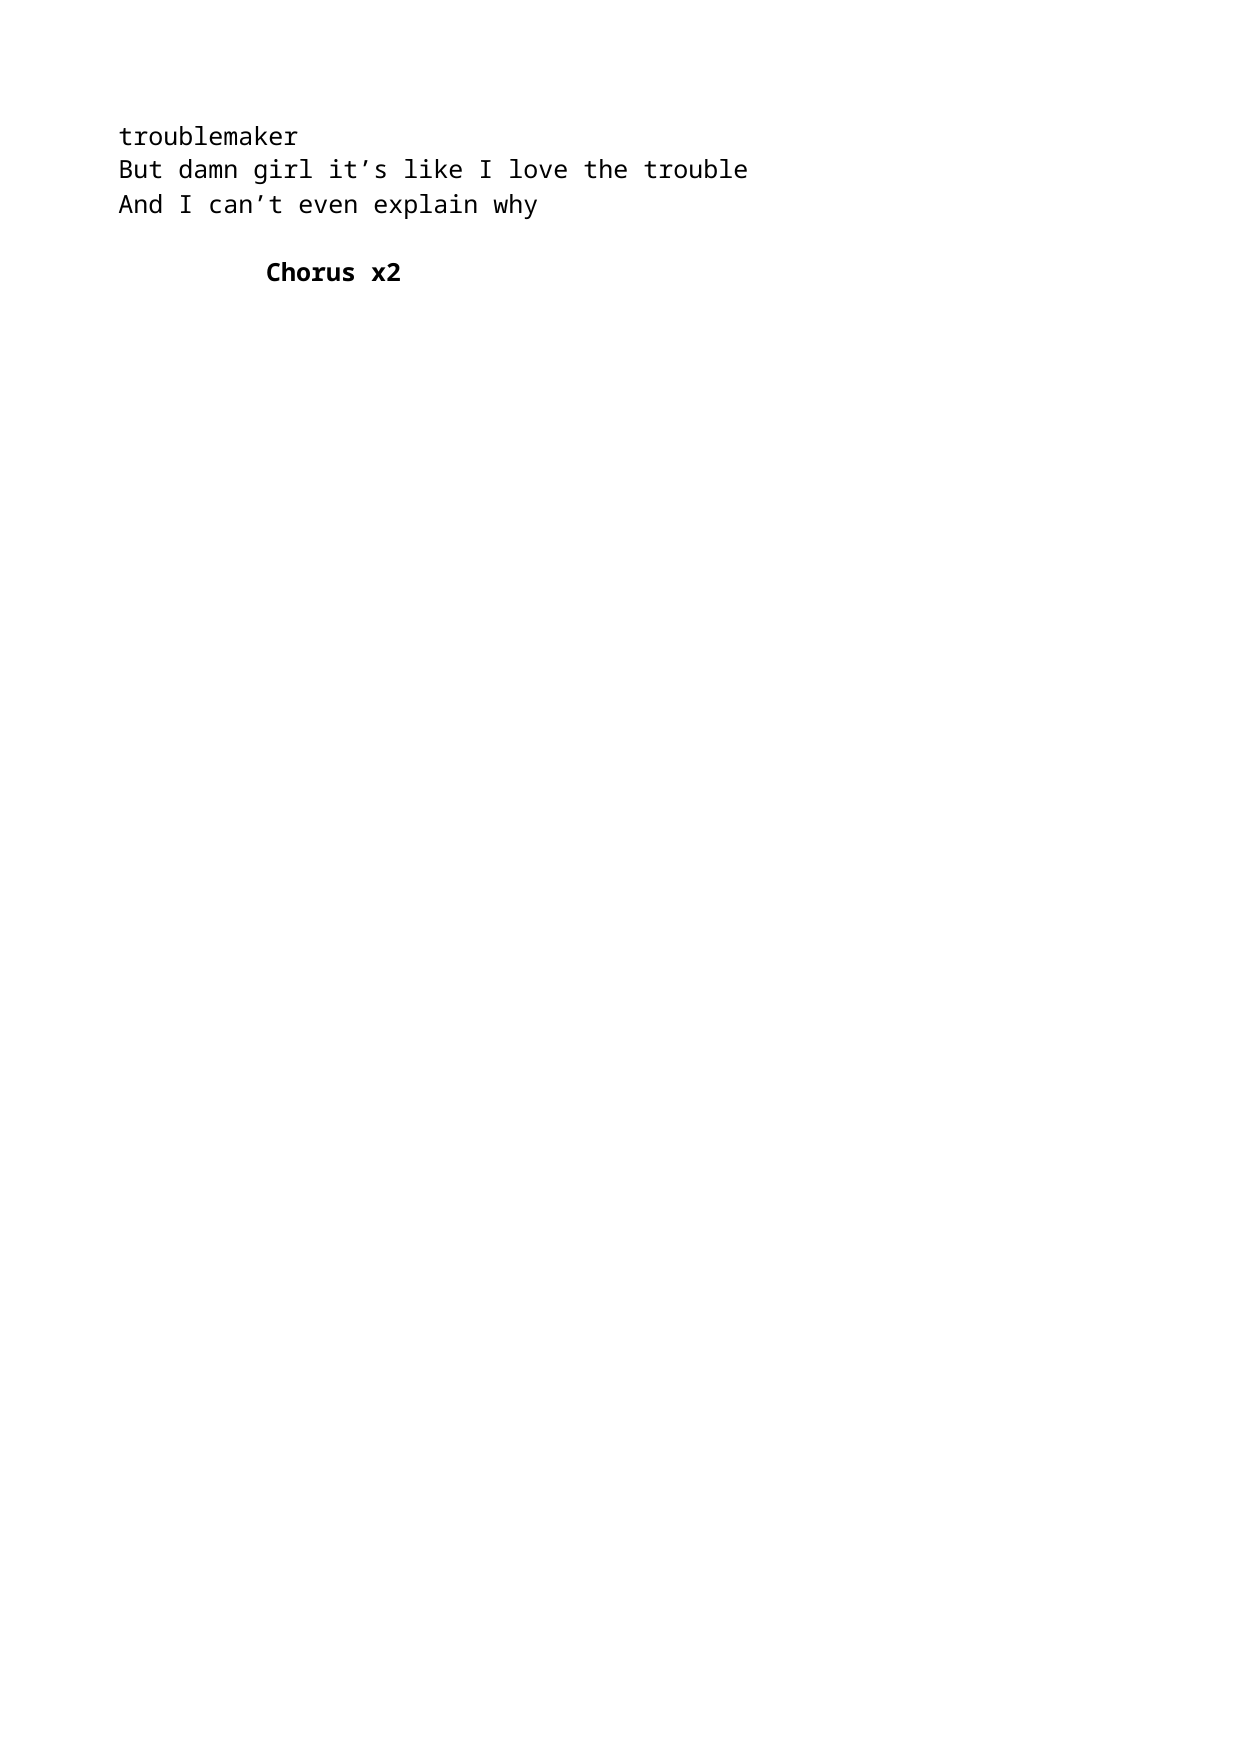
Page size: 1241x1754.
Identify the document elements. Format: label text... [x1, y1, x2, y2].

text Chorus x2 [118, 254, 1122, 288]
text troublemaker But damn girl it’s like I love the trouble And I can’t even explain why [118, 118, 1122, 220]
